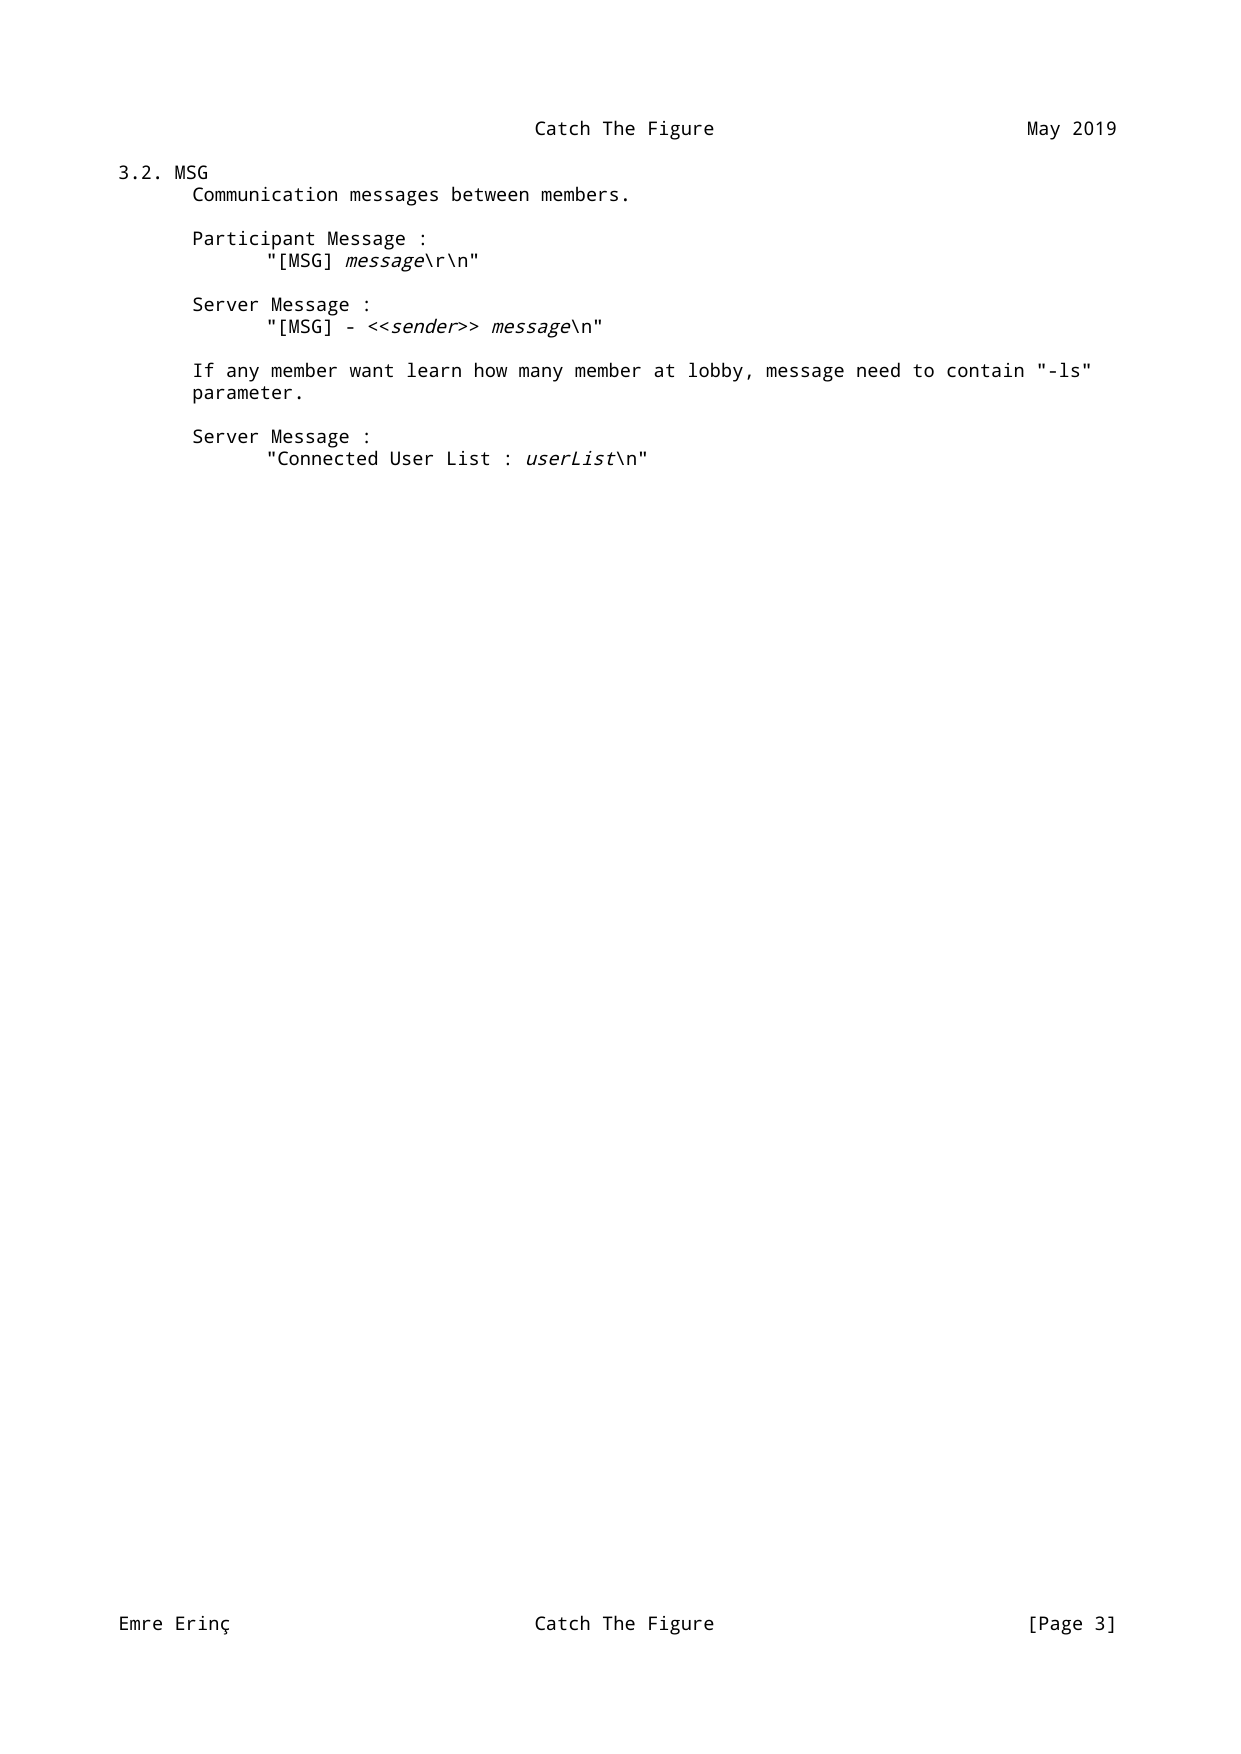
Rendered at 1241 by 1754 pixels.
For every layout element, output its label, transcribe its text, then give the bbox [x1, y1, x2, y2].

text Emre Erinç Catch The Figure [Page 3] [118, 1613, 1122, 1635]
text 3.2. MSG [118, 162, 1122, 184]
text Participant Message : [118, 228, 1122, 250]
text "[MSG] message\r\n" [118, 250, 1122, 272]
text Server Message : [118, 426, 1122, 448]
text If any member want learn how many member at lobby, message need to contain "-ls" parameter. [118, 360, 1122, 404]
text "Connected User List : userList\n" [118, 448, 1122, 470]
text Communication messages between members. [118, 184, 1122, 206]
text Server Message : [118, 294, 1122, 316]
text "[MSG] - <<sender>> message\n" [118, 316, 1122, 338]
text Catch The Figure May 2019 [118, 118, 1122, 140]
